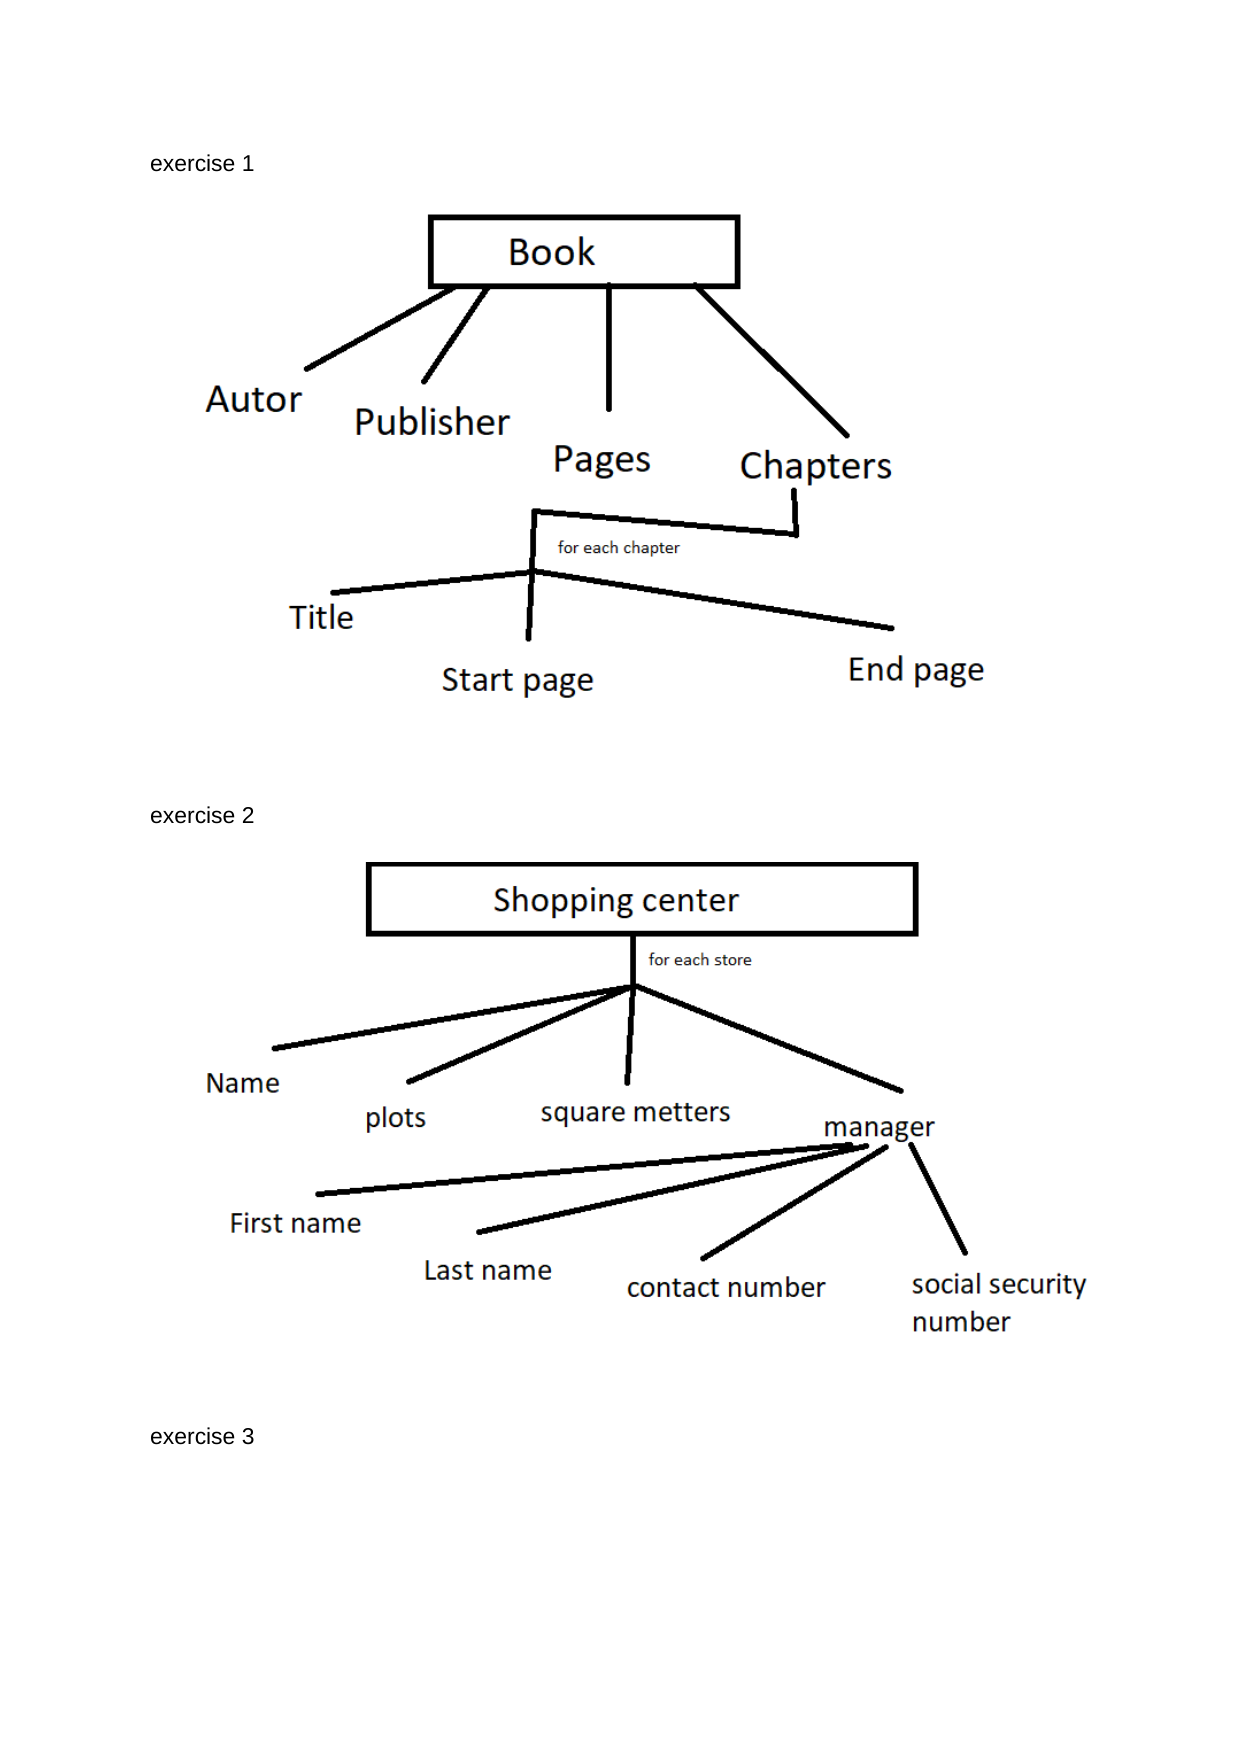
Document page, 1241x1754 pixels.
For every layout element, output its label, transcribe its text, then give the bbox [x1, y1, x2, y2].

picture [150, 862, 1091, 1390]
text exercise 1 [150, 150, 1090, 176]
text exercise 2 [150, 802, 1090, 828]
text exercise 3 [150, 1423, 1090, 1450]
picture [150, 210, 1091, 738]
